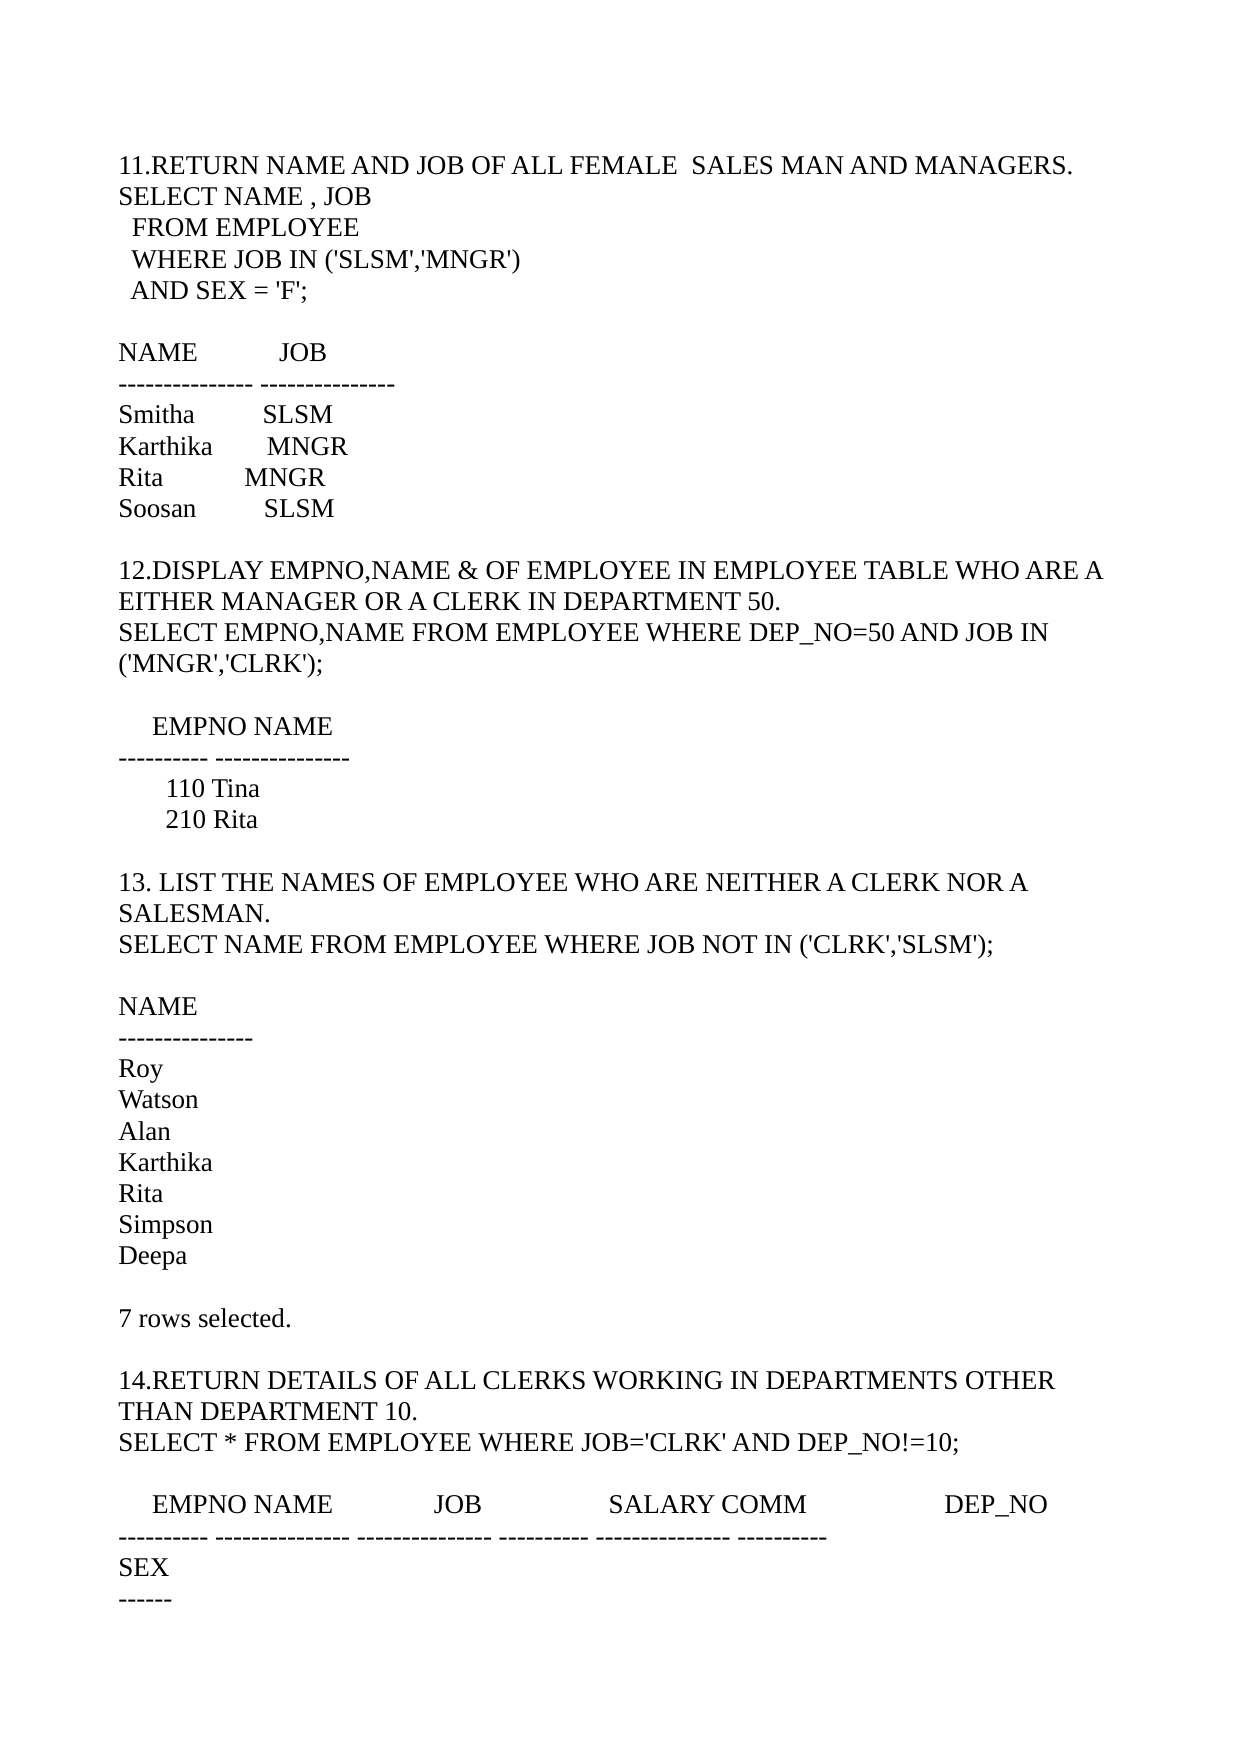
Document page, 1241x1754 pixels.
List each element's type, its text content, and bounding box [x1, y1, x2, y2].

text ---------- --------------- --------------- ---------- --------------- ---------- [118, 1520, 1122, 1551]
text 14.RETURN DETAILS OF ALL CLERKS WORKING IN DEPARTMENTS OTHER THAN DEPARTMENT 10. [118, 1364, 1122, 1426]
text Smitha SLSM [118, 398, 1122, 429]
text SELECT NAME , JOB [118, 180, 1122, 212]
text SEX [118, 1551, 1122, 1582]
text SELECT NAME FROM EMPLOYEE WHERE JOB NOT IN ('CLRK','SLSM'); [118, 928, 1122, 959]
text SELECT EMPNO,NAME FROM EMPLOYEE WHERE DEP_NO=50 AND JOB IN ('MNGR','CLRK'); [118, 616, 1122, 679]
text Karthika MNGR [118, 429, 1122, 461]
text AND SEX = 'F'; [118, 274, 1122, 305]
text Roy [118, 1052, 1122, 1084]
text 210 Rita [118, 803, 1122, 834]
text --------------- [118, 1021, 1122, 1052]
text EMPNO NAME [118, 710, 1122, 741]
text Karthika [118, 1146, 1122, 1177]
text Rita [118, 1177, 1122, 1208]
text Alan [118, 1115, 1122, 1146]
text --------------- --------------- [118, 367, 1122, 398]
text Deepa [118, 1239, 1122, 1271]
text Soosan SLSM [118, 492, 1122, 523]
text Watson [118, 1084, 1122, 1115]
text NAME [118, 990, 1122, 1021]
text ------ [118, 1582, 1122, 1613]
text EMPNO NAME JOB SALARY COMM DEP_NO [118, 1488, 1122, 1520]
text 12.DISPLAY EMPNO,NAME & OF EMPLOYEE IN EMPLOYEE TABLE WHO ARE A EITHER MANAGER OR A CLERK IN DEPARTMENT 50. [118, 554, 1122, 616]
text ---------- --------------- [118, 741, 1122, 772]
text WHERE JOB IN ('SLSM','MNGR') [118, 243, 1122, 274]
text FROM EMPLOYEE [118, 212, 1122, 243]
text SELECT * FROM EMPLOYEE WHERE JOB='CLRK' AND DEP_NO!=10; [118, 1426, 1122, 1457]
text Rita MNGR [118, 461, 1122, 492]
text 110 Tina [118, 772, 1122, 803]
text 13. LIST THE NAMES OF EMPLOYEE WHO ARE NEITHER A CLERK NOR A SALESMAN. [118, 866, 1122, 928]
text 11.RETURN NAME AND JOB OF ALL FEMALE SALES MAN AND MANAGERS. [118, 149, 1122, 180]
text 7 rows selected. [118, 1302, 1122, 1333]
text Simpson [118, 1208, 1122, 1239]
text NAME JOB [118, 336, 1122, 367]
